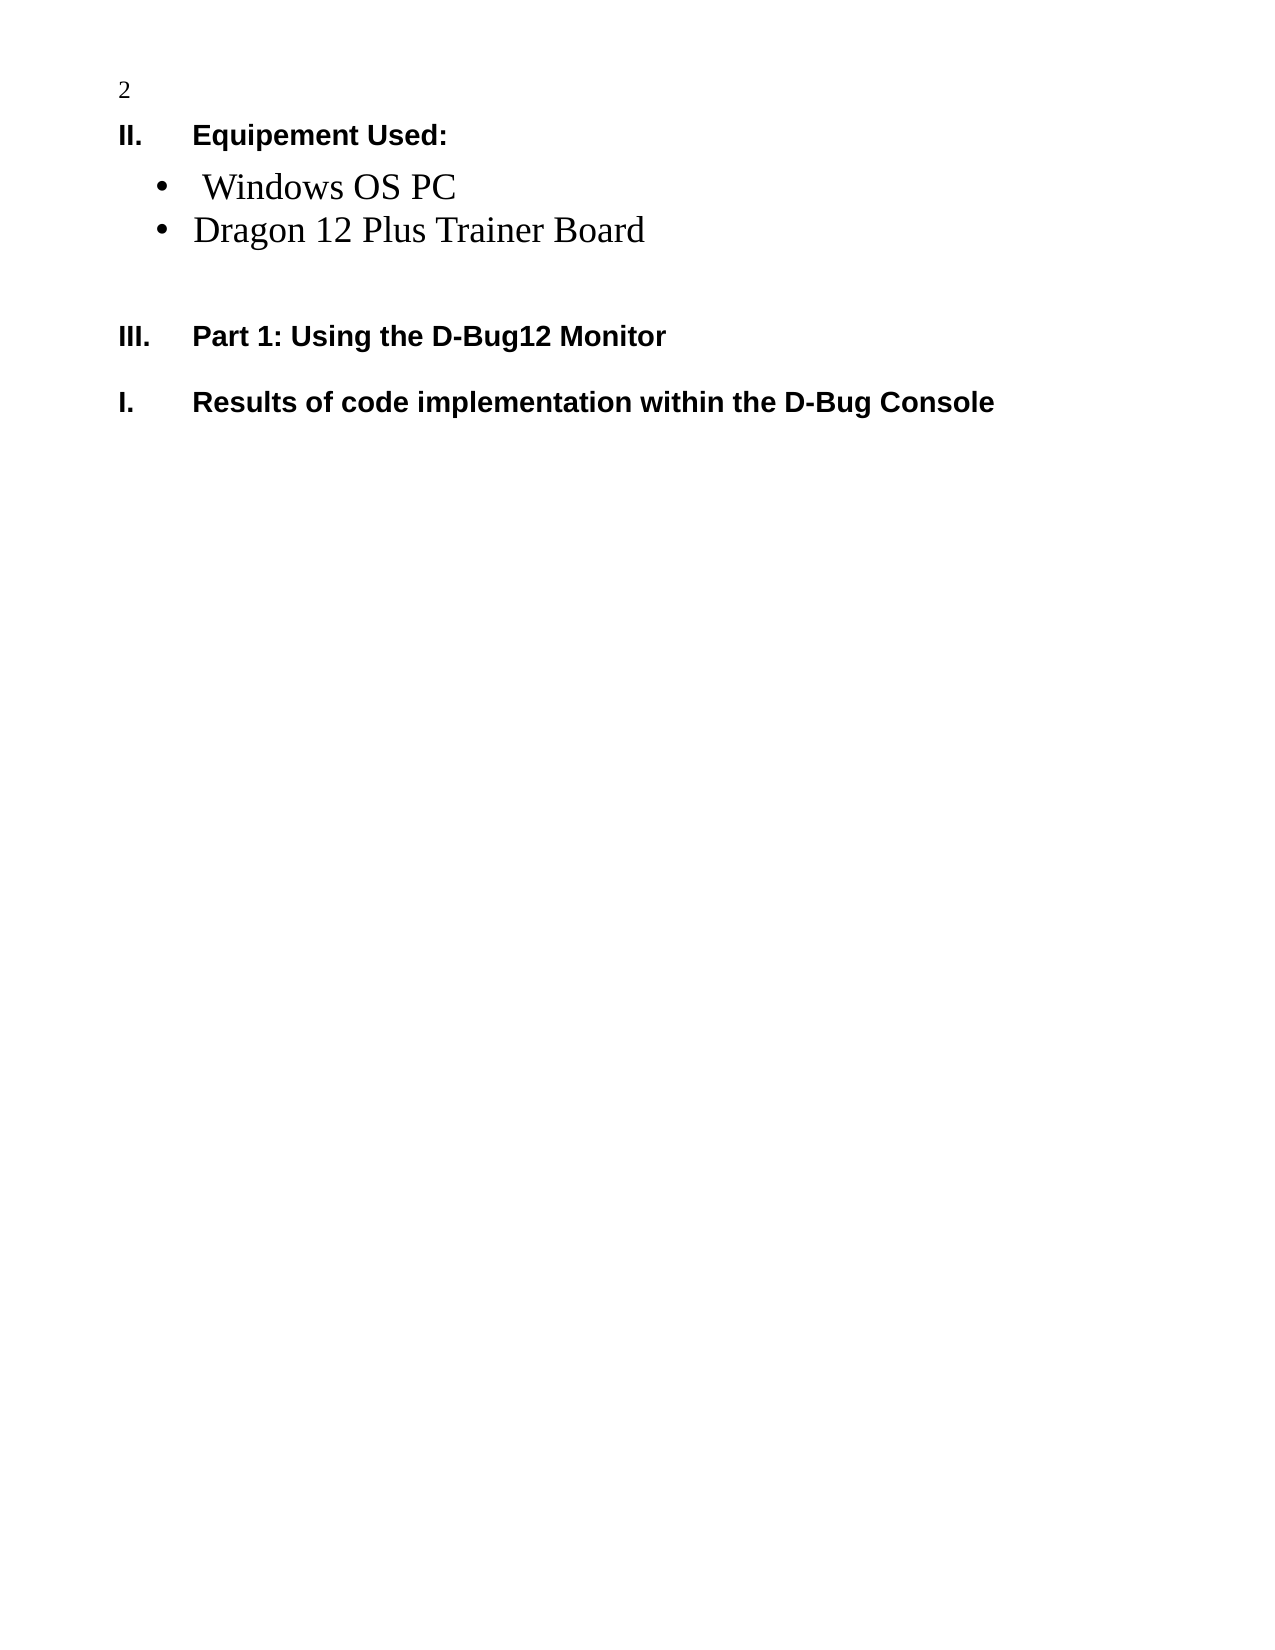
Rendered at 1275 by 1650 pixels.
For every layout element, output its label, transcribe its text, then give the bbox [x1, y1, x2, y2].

subtitle Part 1: Using the D-Bug12 Monitor [118, 318, 1157, 352]
subtitle Results of code implementation within the D-Bug Console [118, 385, 1157, 419]
subtitle Equipement Used: [118, 118, 1157, 152]
list Dragon 12 Plus Trainer Board [156, 207, 1157, 250]
list Windows OS PC [156, 164, 1157, 207]
